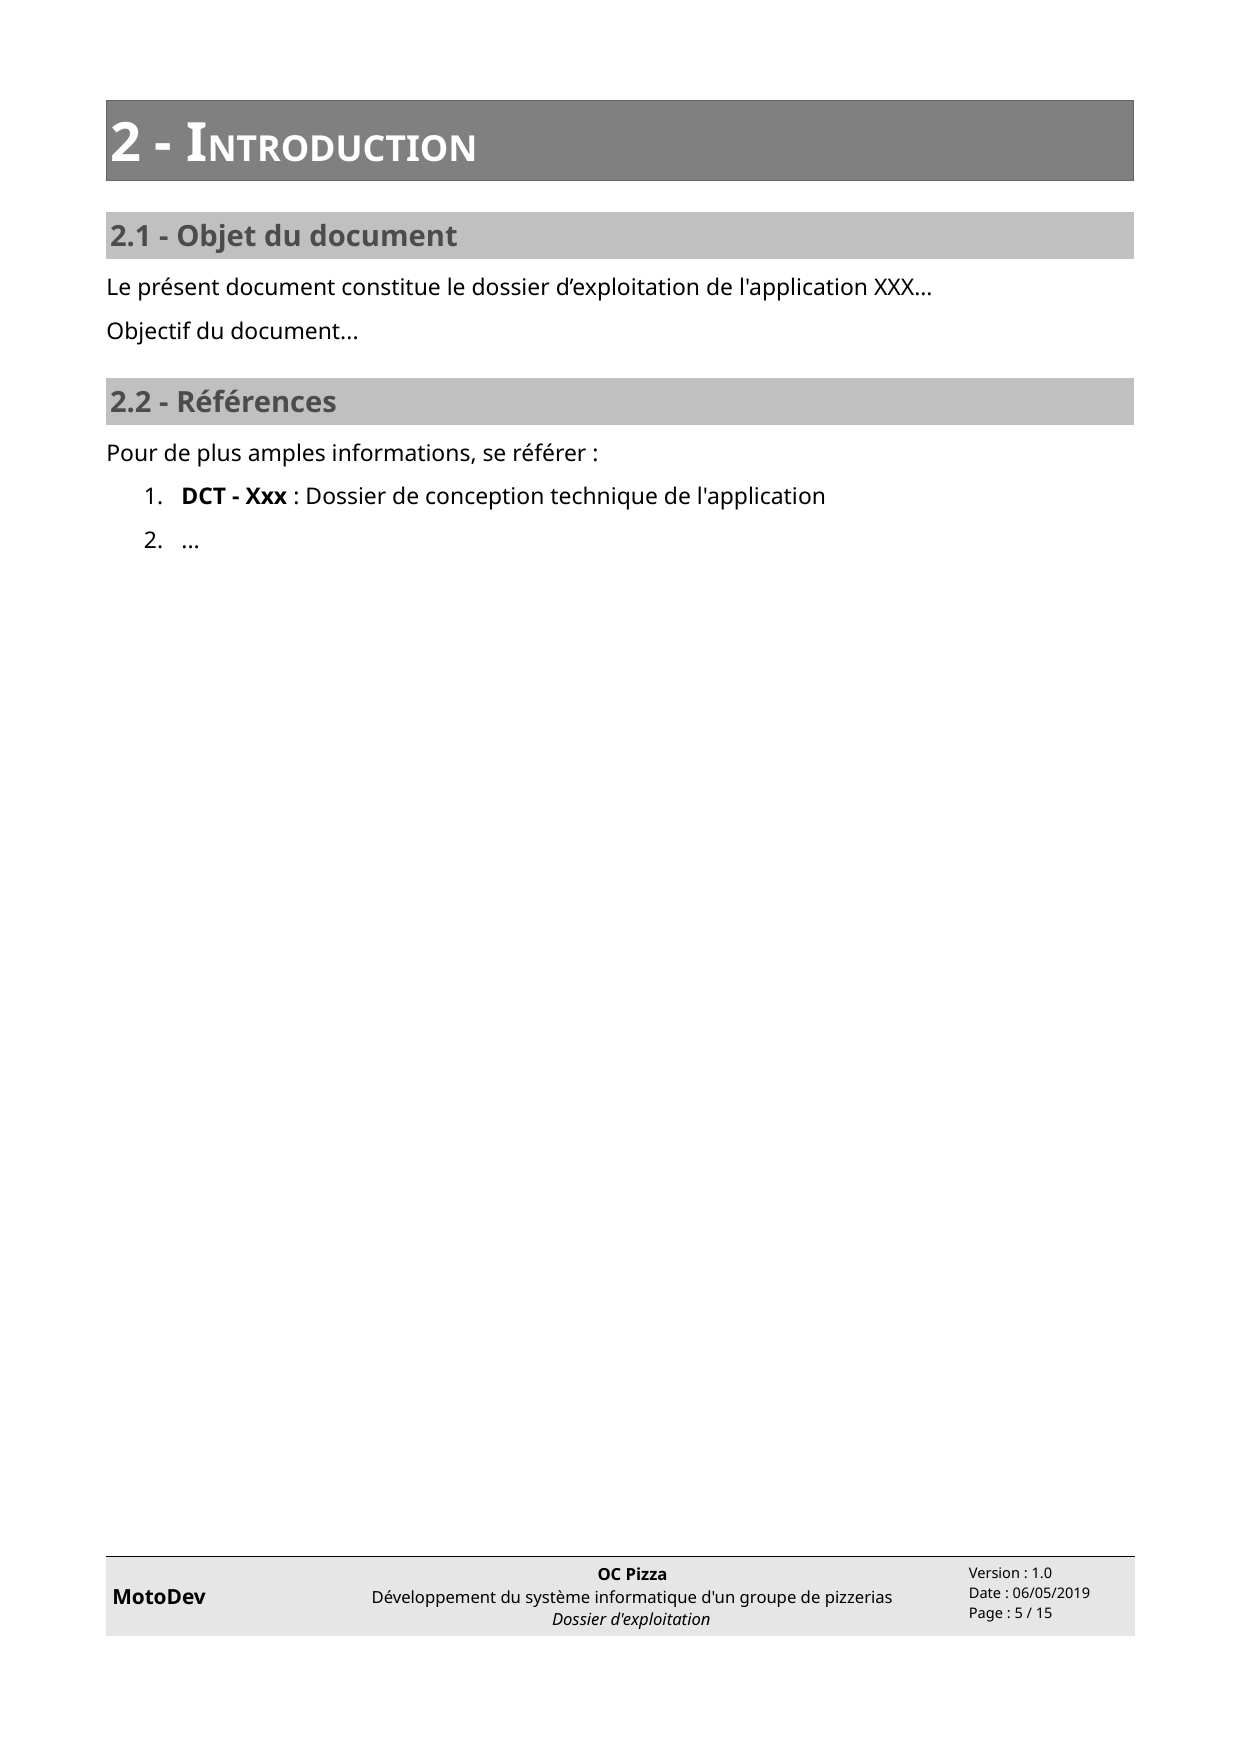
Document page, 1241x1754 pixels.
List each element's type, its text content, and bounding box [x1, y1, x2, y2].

list ... [144, 524, 1134, 555]
text Objectif du document... [106, 315, 1134, 346]
subtitle Objet du document [107, 213, 1133, 258]
subtitle Introduction [107, 101, 1133, 180]
list DCT - Xxx : Dossier de conception technique de l'application [144, 480, 1134, 512]
text Pour de plus amples informations, se référer : [106, 437, 1134, 468]
text Le présent document constitue le dossier d’exploitation de l'application XXX… [106, 271, 1134, 302]
subtitle Références [107, 379, 1133, 424]
